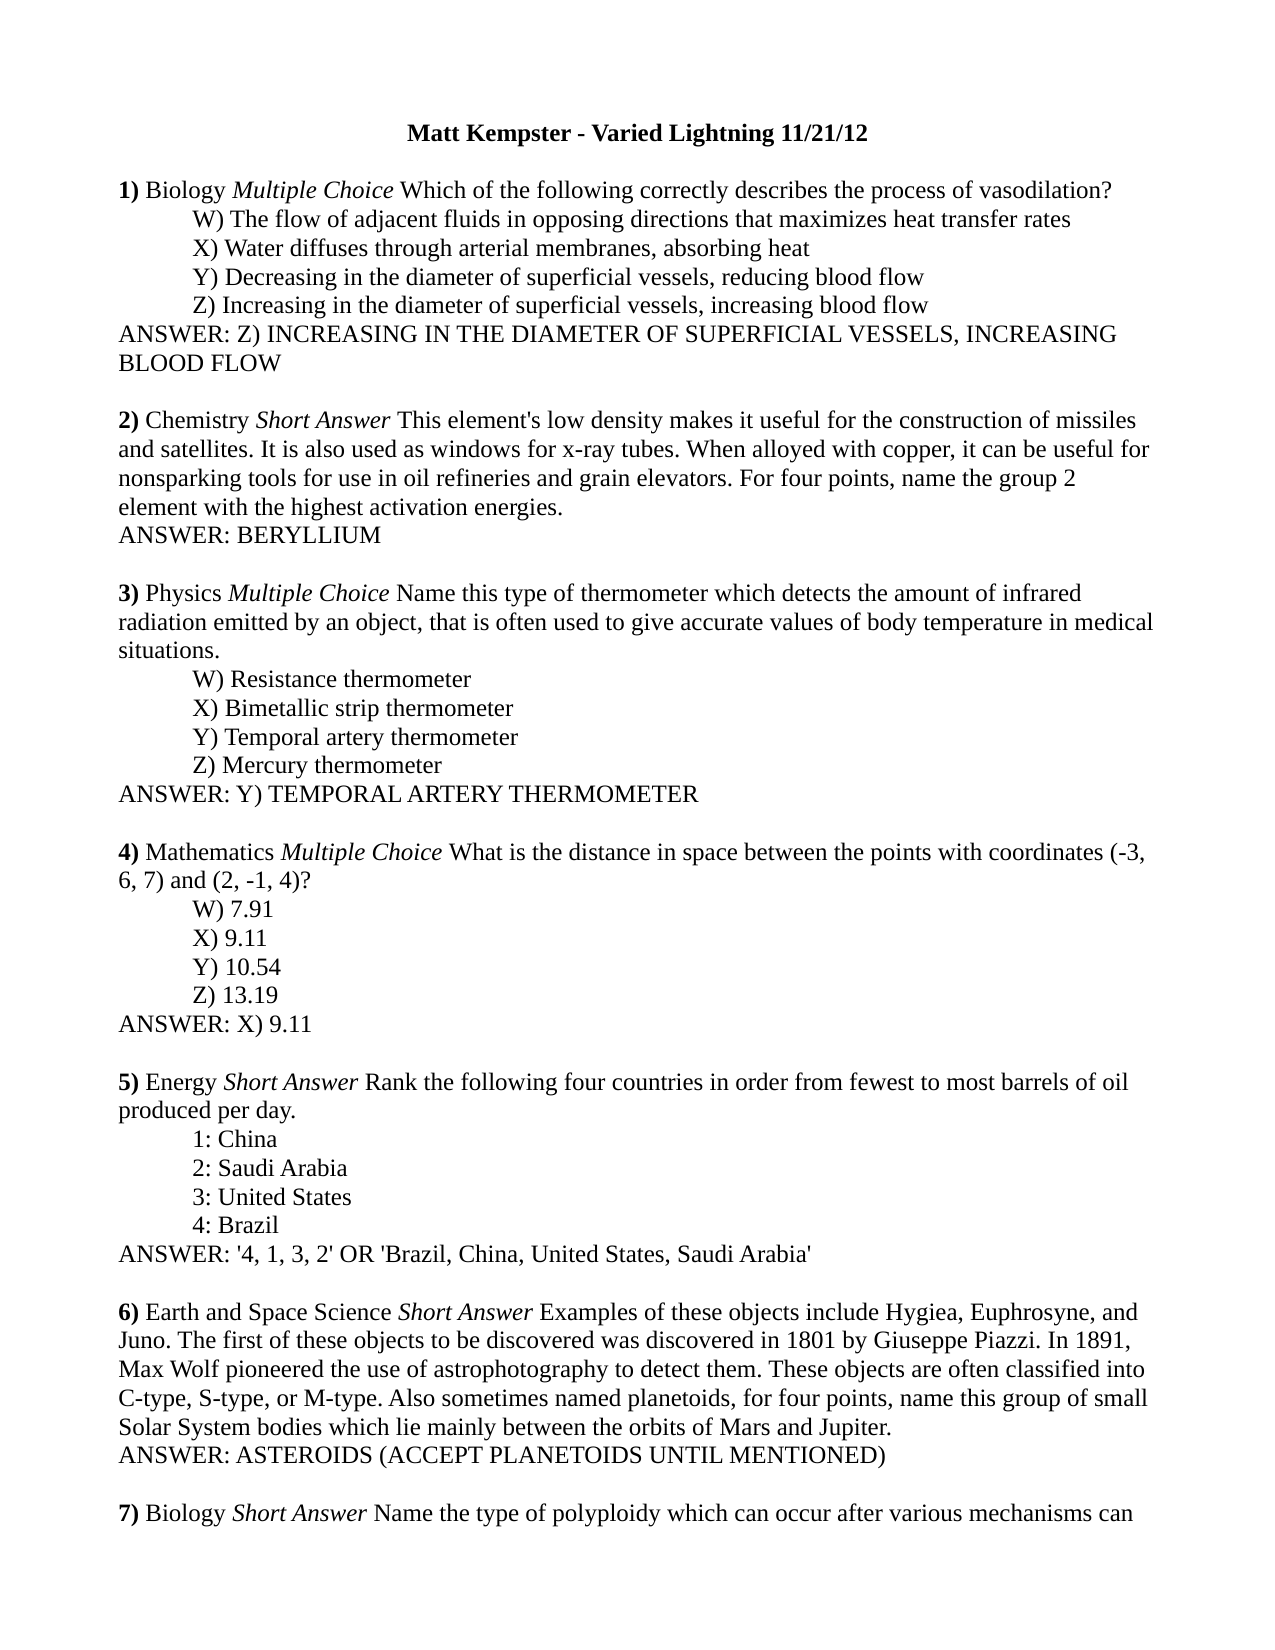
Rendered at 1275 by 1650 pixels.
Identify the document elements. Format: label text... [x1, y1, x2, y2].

text 1: China [118, 1124, 1157, 1153]
text Y) Decreasing in the diameter of superficial vessels, reducing blood flow [118, 262, 1157, 291]
text 5) Energy Short Answer Rank the following four countries in order from fewest to most barrels of oil produced per day. [118, 1067, 1157, 1124]
text 7) Biology Short Answer Name the type of polyploidy which can occur after various mechanisms can [118, 1498, 1157, 1527]
text 4) Mathematics Multiple Choice What is the distance in space between the points with coordinates (-3, 6, 7) and (2, -1, 4)? [118, 837, 1157, 894]
text Y) 10.54 [118, 952, 1157, 981]
text Z) Mercury thermometer [118, 751, 1157, 779]
text X) 9.11 [118, 923, 1157, 952]
text Y) Temporal artery thermometer [118, 722, 1157, 751]
text ANSWER: Y) TEMPORAL ARTERY THERMOMETER [118, 779, 1157, 808]
text 3) Physics Multiple Choice Name this type of thermometer which detects the amount of infrared radiation emitted by an object, that is often used to give accurate values of body temperature in medical situations. [118, 578, 1157, 664]
text ANSWER: '4, 1, 3, 2' OR 'Brazil, China, United States, Saudi Arabia' [118, 1239, 1157, 1268]
text W) 7.91 [118, 894, 1157, 923]
text X) Water diffuses through arterial membranes, absorbing heat [118, 233, 1157, 262]
text X) Bimetallic strip thermometer [118, 693, 1157, 722]
text Z) Increasing in the diameter of superficial vessels, increasing blood flow [118, 291, 1157, 319]
text 2: Saudi Arabia [118, 1153, 1157, 1182]
text Z) 13.19 ANSWER: X) 9.11 [118, 981, 1157, 1038]
text 3: United States [118, 1182, 1157, 1211]
text ANSWER: BERYLLIUM [118, 521, 1157, 549]
text Matt Kempster - Varied Lightning 11/21/12 [118, 118, 1157, 147]
text 4: Brazil [118, 1211, 1157, 1239]
text 6) Earth and Space Science Short Answer Examples of these objects include Hygiea, Euphrosyne, and Juno. The first of these objects to be discovered was discovered in 1801 by Giuseppe Piazzi. In 1891, Max Wolf pioneered the use of astrophotography to detect them. These objects are often classified into C-type, S-type, or M-type. Also sometimes named planetoids, for four points, name this group of small Solar System bodies which lie mainly between the orbits of Mars and Jupiter. [118, 1297, 1157, 1441]
text ANSWER: Z) INCREASING IN THE DIAMETER OF SUPERFICIAL VESSELS, INCREASING BLOOD FLOW [118, 319, 1157, 377]
text W) The flow of adjacent fluids in opposing directions that maximizes heat transfer rates [118, 204, 1157, 233]
text ANSWER: ASTEROIDS (ACCEPT PLANETOIDS UNTIL MENTIONED) [118, 1441, 1157, 1469]
text W) Resistance thermometer [118, 664, 1157, 693]
text 2) Chemistry Short Answer This element's low density makes it useful for the construction of missiles and satellites. It is also used as windows for x-ray tubes. When alloyed with copper, it can be useful for nonsparking tools for use in oil refineries and grain elevators. For four points, name the group 2 element with the highest activation energies. [118, 406, 1157, 521]
text 1) Biology Multiple Choice Which of the following correctly describes the process of vasodilation? [118, 176, 1157, 204]
